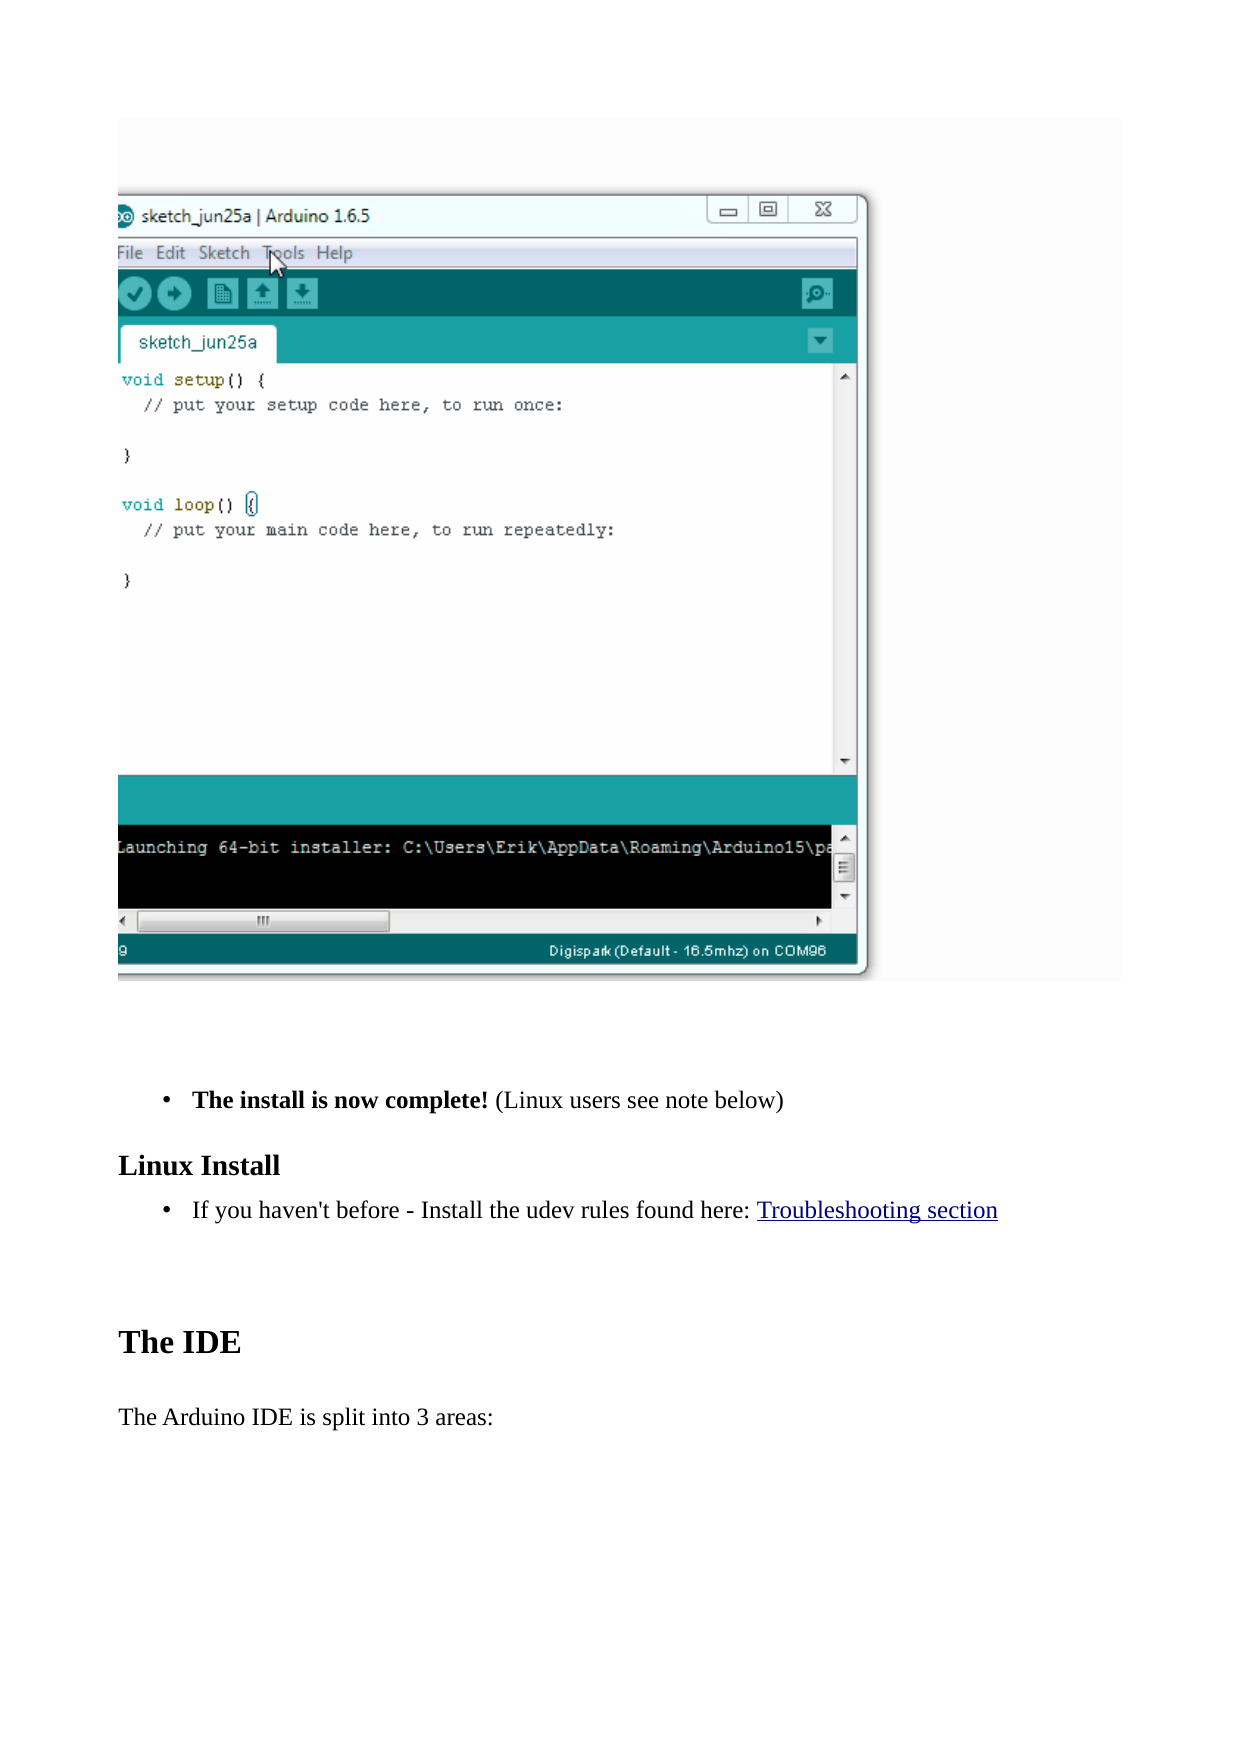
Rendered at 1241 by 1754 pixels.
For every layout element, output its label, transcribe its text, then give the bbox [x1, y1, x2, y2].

subtitle Linux Install [118, 1148, 1122, 1182]
subtitle The IDE [118, 1322, 1122, 1361]
picture [118, 118, 1123, 981]
text The Arduino IDE is split into 3 areas: [118, 1402, 1122, 1431]
list If you haven't before - Install the udev rules found here: Troubleshooting section [162, 1195, 1122, 1223]
list The install is now complete! (Linux users see note below) [162, 1085, 1122, 1113]
